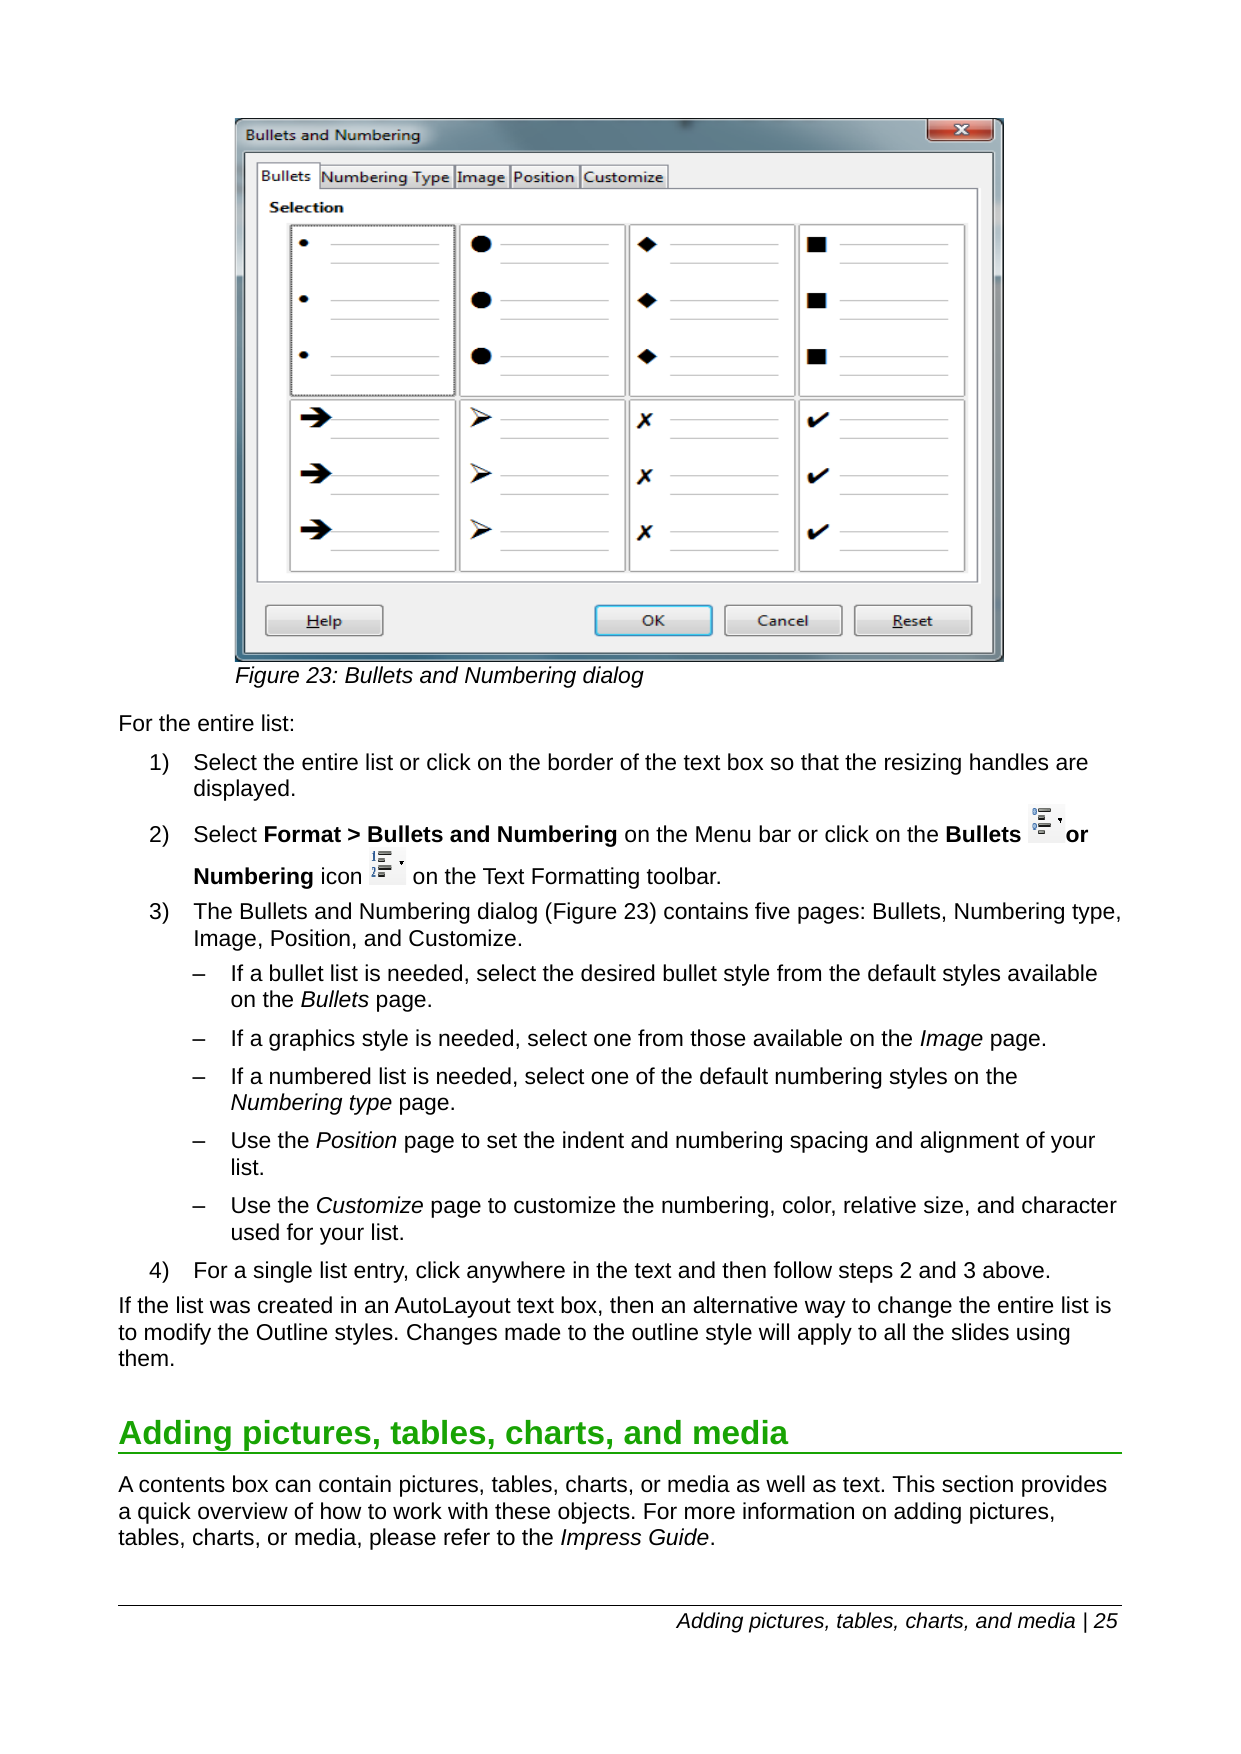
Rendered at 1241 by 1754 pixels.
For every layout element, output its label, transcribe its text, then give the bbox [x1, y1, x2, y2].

list Use the Customize page to customize the numbering, color, relative size, and character used for your list. [192, 1192, 1122, 1245]
text Figure 23: Bullets and Numbering dialog [235, 662, 1006, 688]
list Select the entire list or click on the border of the text box so that the resizing handles are displayed. [169, 749, 1122, 802]
list If a numbered list is needed, select one of the default numbering styles on the Numbering type page. [192, 1063, 1122, 1116]
list For a single list entry, click anywhere in the text and then follow steps 2 and 3 above. [169, 1257, 1122, 1283]
subtitle Adding pictures, tables, charts, and media [118, 1413, 1122, 1452]
list If a bullet list is needed, select the desired bullet style from the default styles available on the Bullets page. [192, 960, 1122, 1012]
text If the list was created in an AutoLayout text box, then an alternative way to change the entire list is to modify the Outline styles. Changes made to the outline style will apply to all the slides using them. [118, 1292, 1122, 1371]
list If a graphics style is needed, select one from those available on the Image page. [192, 1024, 1122, 1051]
list Use the Position page to set the indent and numbering spacing and alignment of your list. [192, 1127, 1122, 1180]
list The Bullets and Numbering dialog (Figure 23) contains five pages: Bullets, Numbering type, Image, Position, and Customize. [169, 898, 1122, 951]
list Select Format > Bullets and Numbering on the Menu bar or click on the Bullets or Numbering icon on the Text Formatting toolbar. [169, 805, 1122, 889]
picture [234, 118, 1004, 662]
text A contents box can contain pictures, tables, charts, or media as well as text. This section provides a quick overview of how to work with these objects. For more information on adding pictures, tables, charts, or media, please refer to the Impress Guide. [118, 1471, 1122, 1550]
list For the entire list: [118, 710, 1122, 737]
